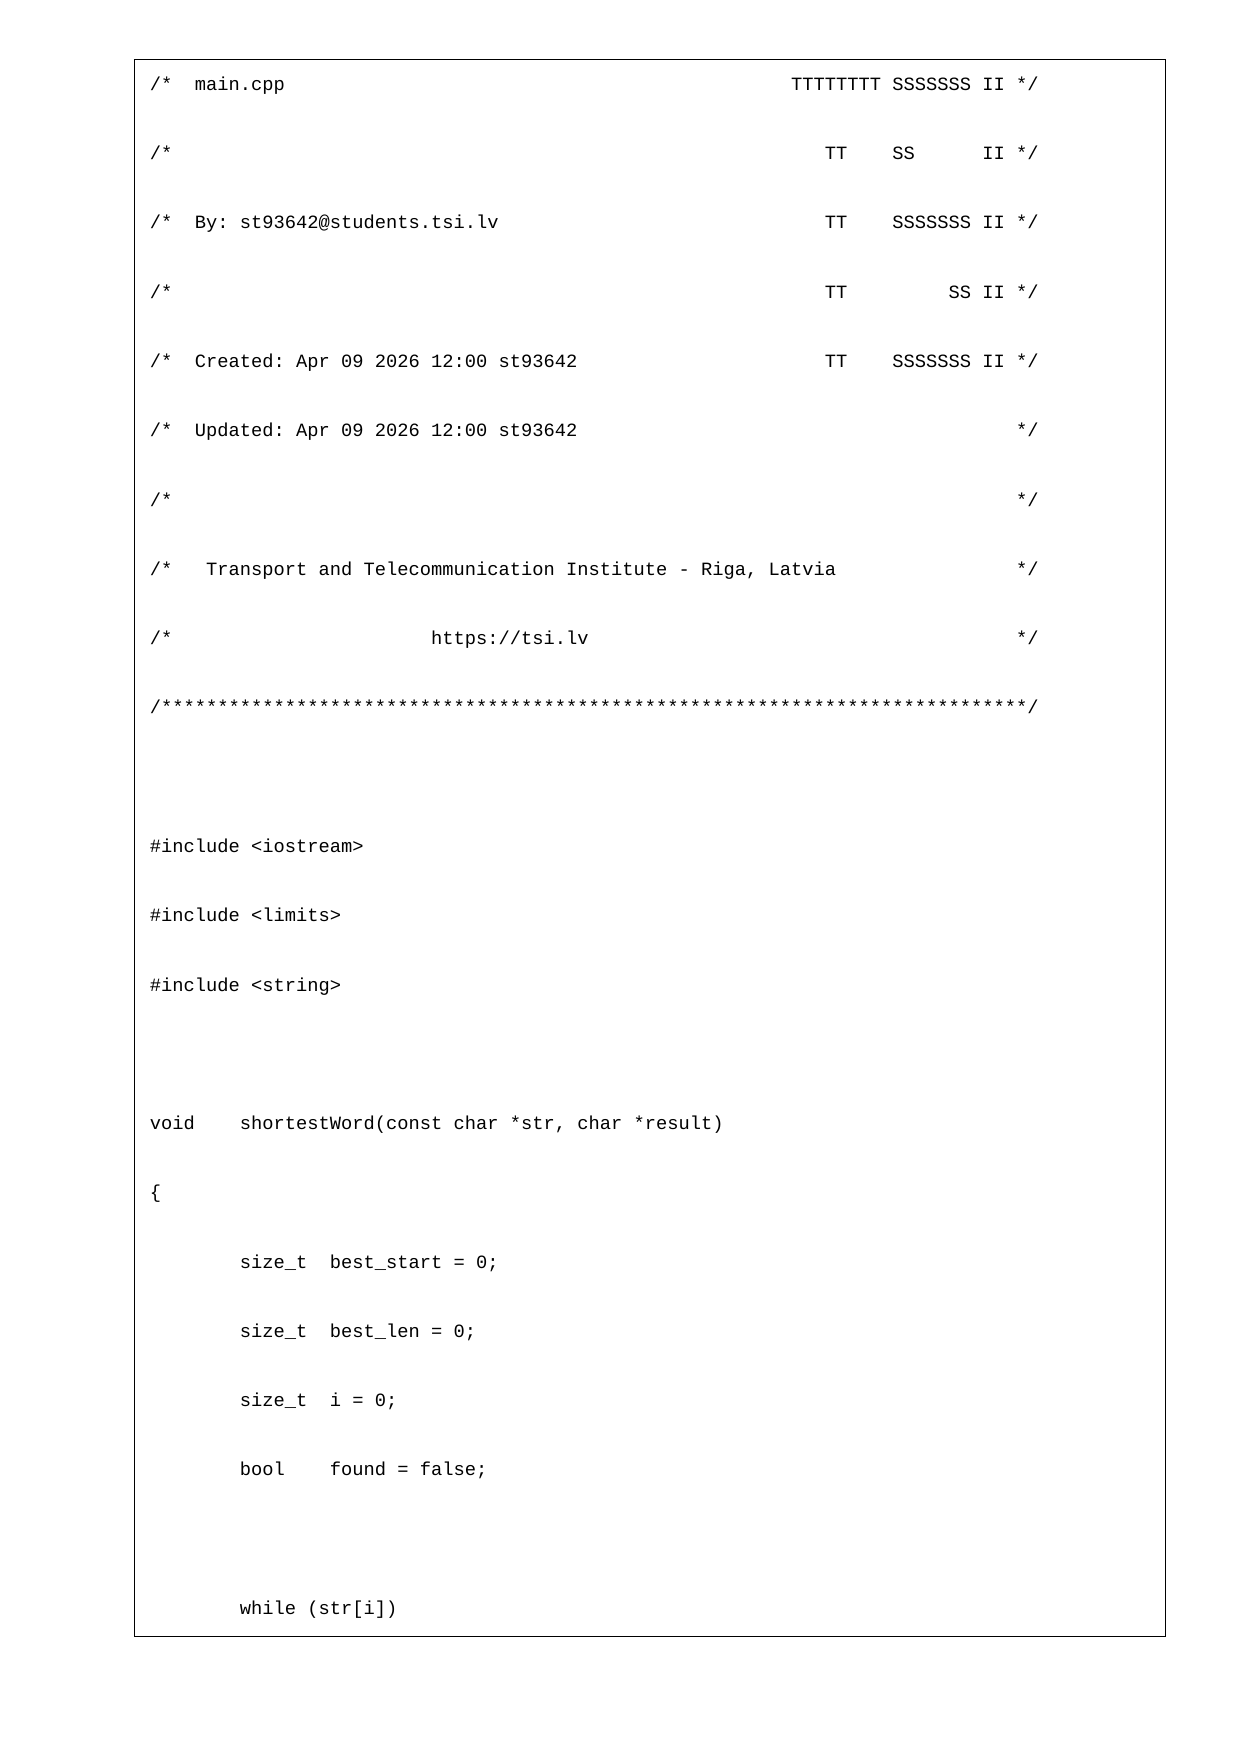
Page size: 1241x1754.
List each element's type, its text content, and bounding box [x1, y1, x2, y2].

text /* Transport and Telecommunication Institute - Riga, Latvia */ [135, 544, 1165, 581]
text #include <string> [135, 959, 1165, 997]
text /* TT SS II */ [135, 267, 1165, 304]
text #include <iostream> [135, 821, 1165, 858]
text size_t best_len = 0; [135, 1306, 1165, 1343]
text /*****************************************************************************/ [135, 682, 1165, 719]
text { [135, 1167, 1165, 1204]
text bool found = false; [135, 1444, 1165, 1481]
text /* TT SS II */ [135, 128, 1165, 165]
text /* main.cpp TTTTTTTT SSSSSSS II */ [135, 60, 1165, 96]
text size_t i = 0; [135, 1375, 1165, 1412]
text size_t best_start = 0; [135, 1237, 1165, 1274]
text while (str[i]) [135, 1583, 1165, 1636]
text /* By: st93642@students.tsi.lv TT SSSSSSS II */ [135, 198, 1165, 234]
text /* Created: Apr 09 2026 12:00 st93642 TT SSSSSSS II */ [135, 336, 1165, 373]
text /* https://tsi.lv */ [135, 613, 1165, 650]
text /* Updated: Apr 09 2026 12:00 st93642 */ [135, 405, 1165, 442]
text #include <limits> [135, 890, 1165, 927]
text void shortestWord(const char *str, char *result) [135, 1098, 1165, 1135]
text /* */ [135, 475, 1165, 512]
